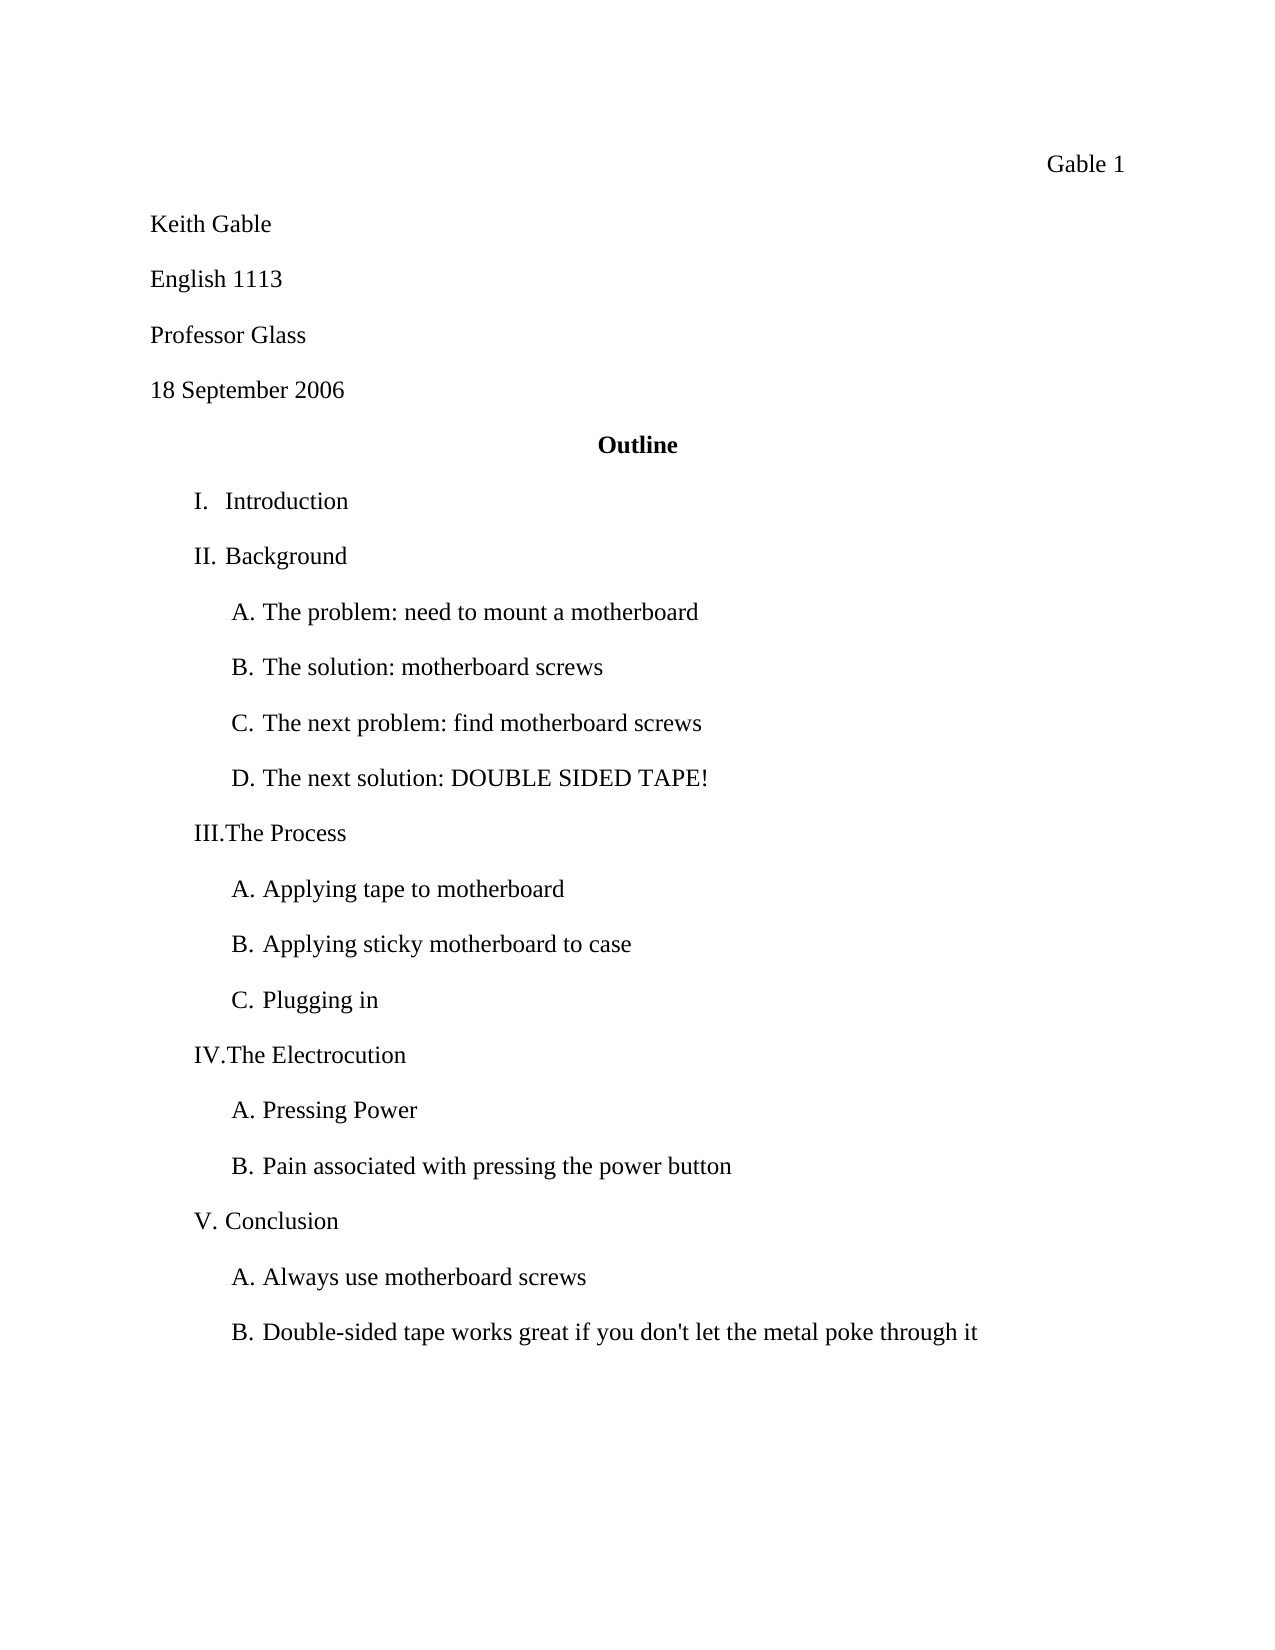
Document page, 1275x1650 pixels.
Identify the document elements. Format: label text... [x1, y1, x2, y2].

list Pain associated with pressing the power button [225, 1152, 1125, 1180]
list The Process [187, 819, 1125, 847]
list The next problem: find motherboard screws [225, 709, 1125, 736]
list Double-sided tape works great if you don't let the metal poke through it [225, 1318, 1125, 1346]
list Applying sticky motherboard to case [225, 930, 1125, 958]
list Pressing Power [225, 1097, 1125, 1124]
text 18 September 2006 [150, 376, 1125, 404]
list The next solution: DOUBLE SIDED TAPE! [225, 764, 1125, 792]
text Outline [150, 432, 1125, 459]
list The Electrocution [187, 1041, 1125, 1069]
list Conclusion [187, 1207, 1125, 1235]
text English 1113 [150, 265, 1125, 293]
list The solution: motherboard screws [225, 653, 1125, 681]
list Applying tape to motherboard [225, 875, 1125, 903]
list The problem: need to mount a motherboard [225, 598, 1125, 626]
list Always use motherboard screws [225, 1263, 1125, 1291]
list Plugging in [225, 986, 1125, 1013]
list Introduction [187, 487, 1125, 515]
text Keith Gable [150, 210, 1125, 238]
text Professor Glass [150, 321, 1125, 348]
list Background [187, 542, 1125, 570]
